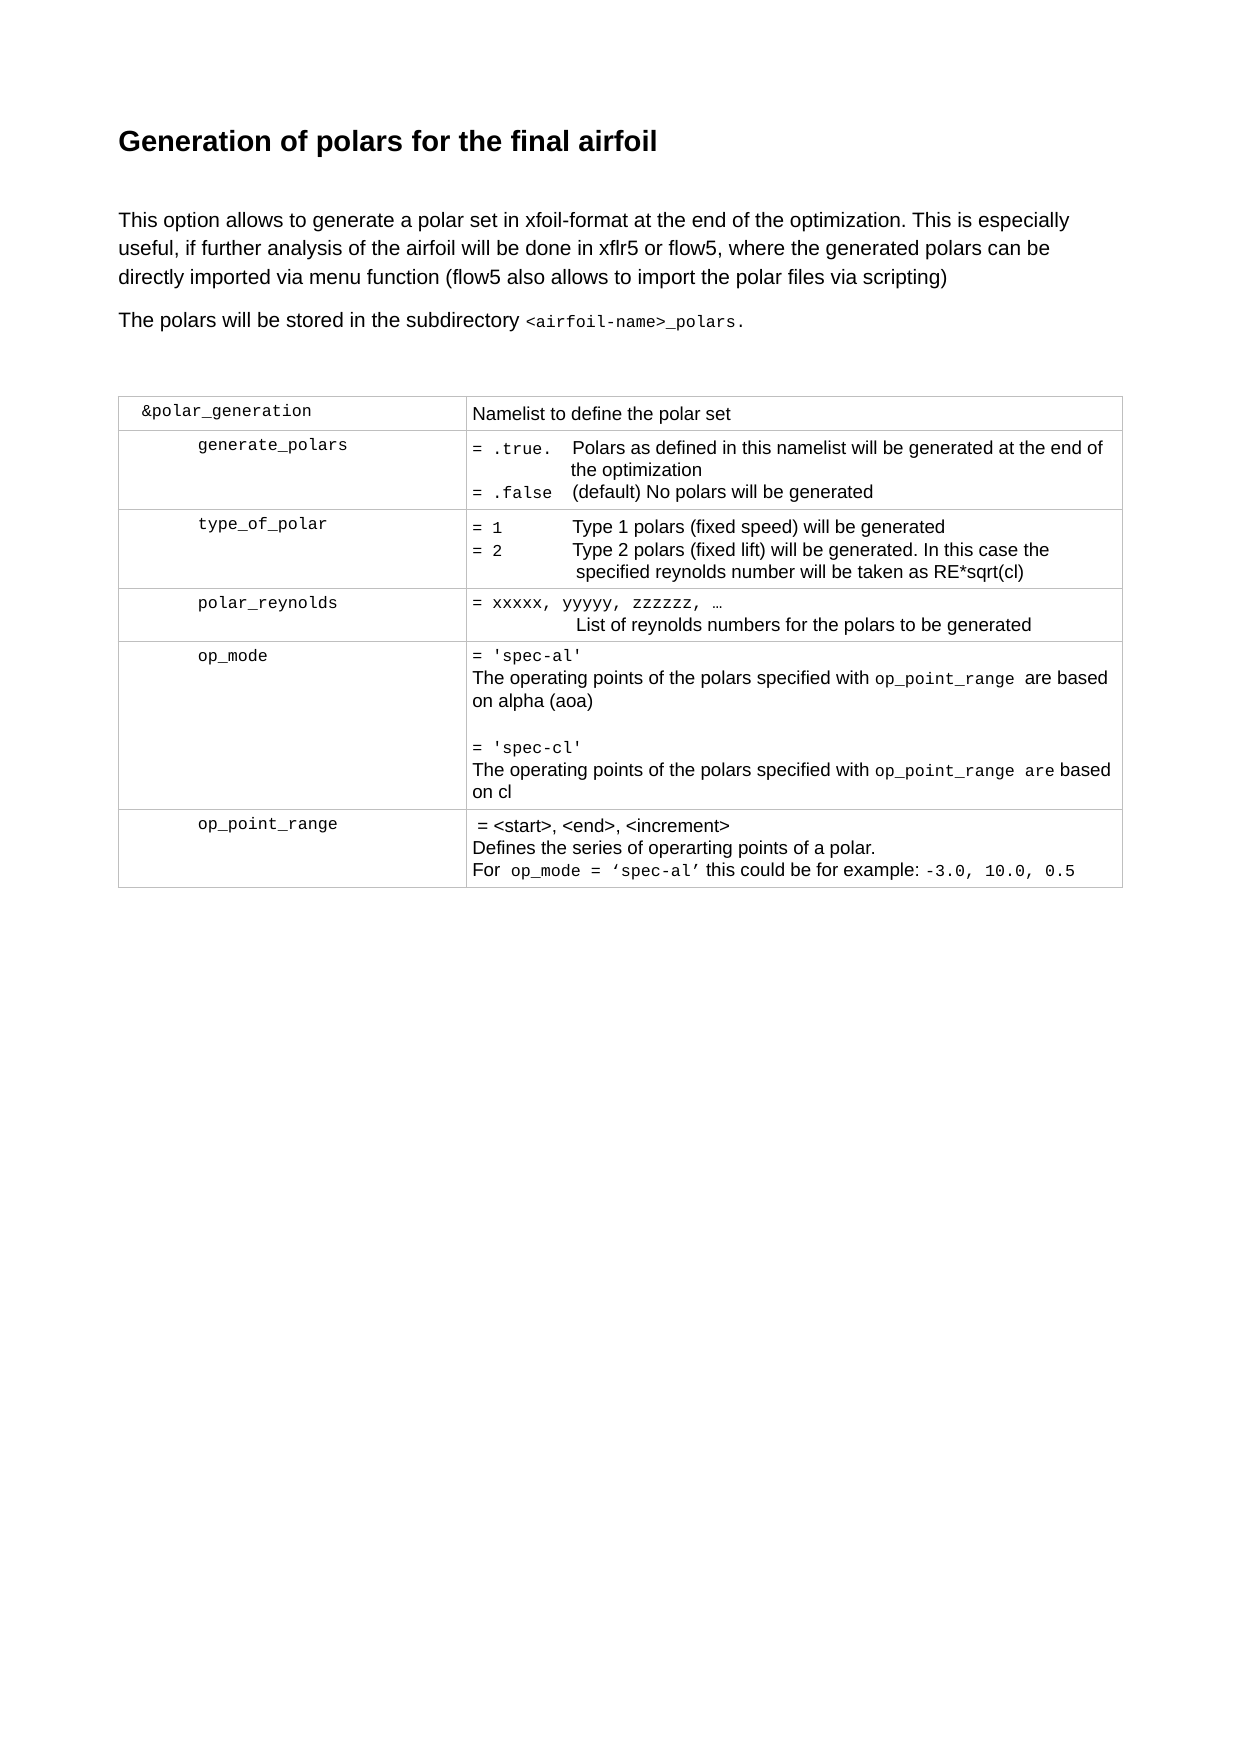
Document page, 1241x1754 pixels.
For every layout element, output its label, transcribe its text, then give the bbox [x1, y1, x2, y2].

table_cell = 'spec-al' The operating points of the polars specified with op_point_range are based on alpha (aoa) = 'spec-cl' The operating points of the polars specified with op_point_range are based on cl [467, 642, 1122, 808]
table_header &polar_generation [119, 397, 466, 430]
table_cell = xxxxx, yyyyy, zzzzzz, … List of reynolds numbers for the polars to be generated [467, 589, 1122, 641]
subtitle Generation of polars for the final airfoil [118, 124, 1122, 158]
table_header Namelist to define the polar set [467, 397, 1122, 430]
table_cell polar_reynolds [119, 589, 466, 641]
table_cell op_mode [119, 642, 466, 808]
table_cell = .true. Polars as defined in this namelist will be generated at the end of the optimization = .false (default) No polars will be generated [467, 431, 1122, 509]
text The polars will be stored in the subdirectory <airfoil-name>_polars. [118, 308, 1122, 333]
table_cell op_point_range [119, 810, 466, 887]
table_cell type_of_polar [119, 510, 466, 588]
table_cell generate_polars [119, 431, 466, 509]
table_cell = 1 Type 1 polars (fixed speed) will be generated = 2 Type 2 polars (fixed lift) will be generated. In this case the specified reynolds number will be taken as RE*sqrt(cl) [467, 510, 1122, 588]
table_cell = <start>, <end>, <increment> Defines the series of operarting points of a polar. For op_mode = ‘spec-al’ this could be for example: -3.0, 10.0, 0.5 [467, 810, 1122, 887]
text This option allows to generate a polar set in xfoil-format at the end of the optimization. This is especially useful, if further analysis of the airfoil will be done in xflr5 or flow5, where the generated polars can be directly imported via menu function (flow5 also allows to import the polar files via scripting) [118, 207, 1122, 289]
